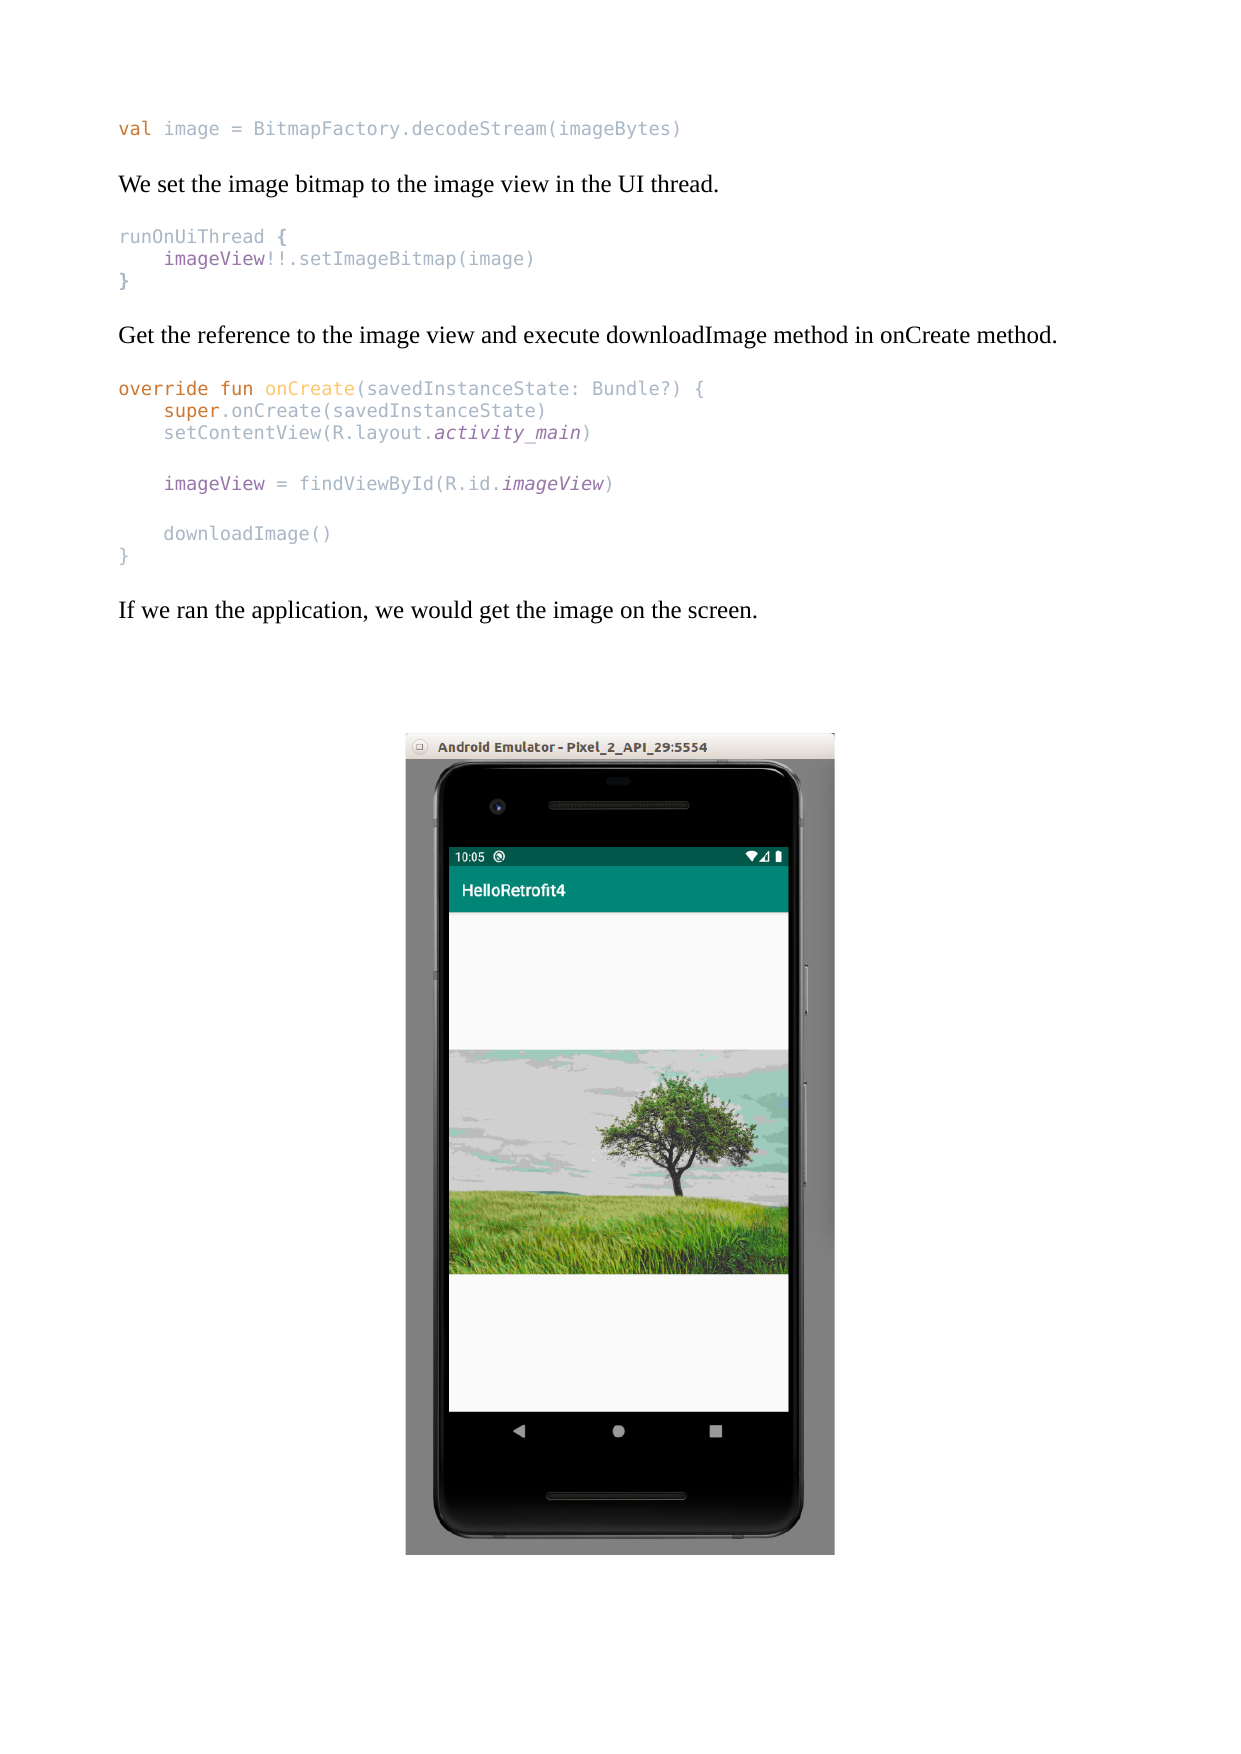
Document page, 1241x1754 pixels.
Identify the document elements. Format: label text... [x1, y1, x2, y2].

text val image = BitmapFactory.decodeStream(imageBytes) [118, 118, 1122, 140]
text runOnUiThread { imageView!!.setImageBitmap(image) } [118, 226, 1122, 292]
text override fun onCreate(savedInstanceState: Bundle?) { super.onCreate(savedInstanceState) setContentView(R.layout.activity_main) imageView = findViewById(R.id.imageView) downloadImage() } [118, 378, 1122, 567]
text We set the image bitmap to the image view in the UI thread. [118, 169, 1122, 197]
picture [405, 733, 835, 1555]
text If we ran the application, we would get the image on the screen. [118, 596, 1122, 624]
text Get the reference to the image view and execute downloadImage method in onCreate method. [118, 321, 1122, 349]
